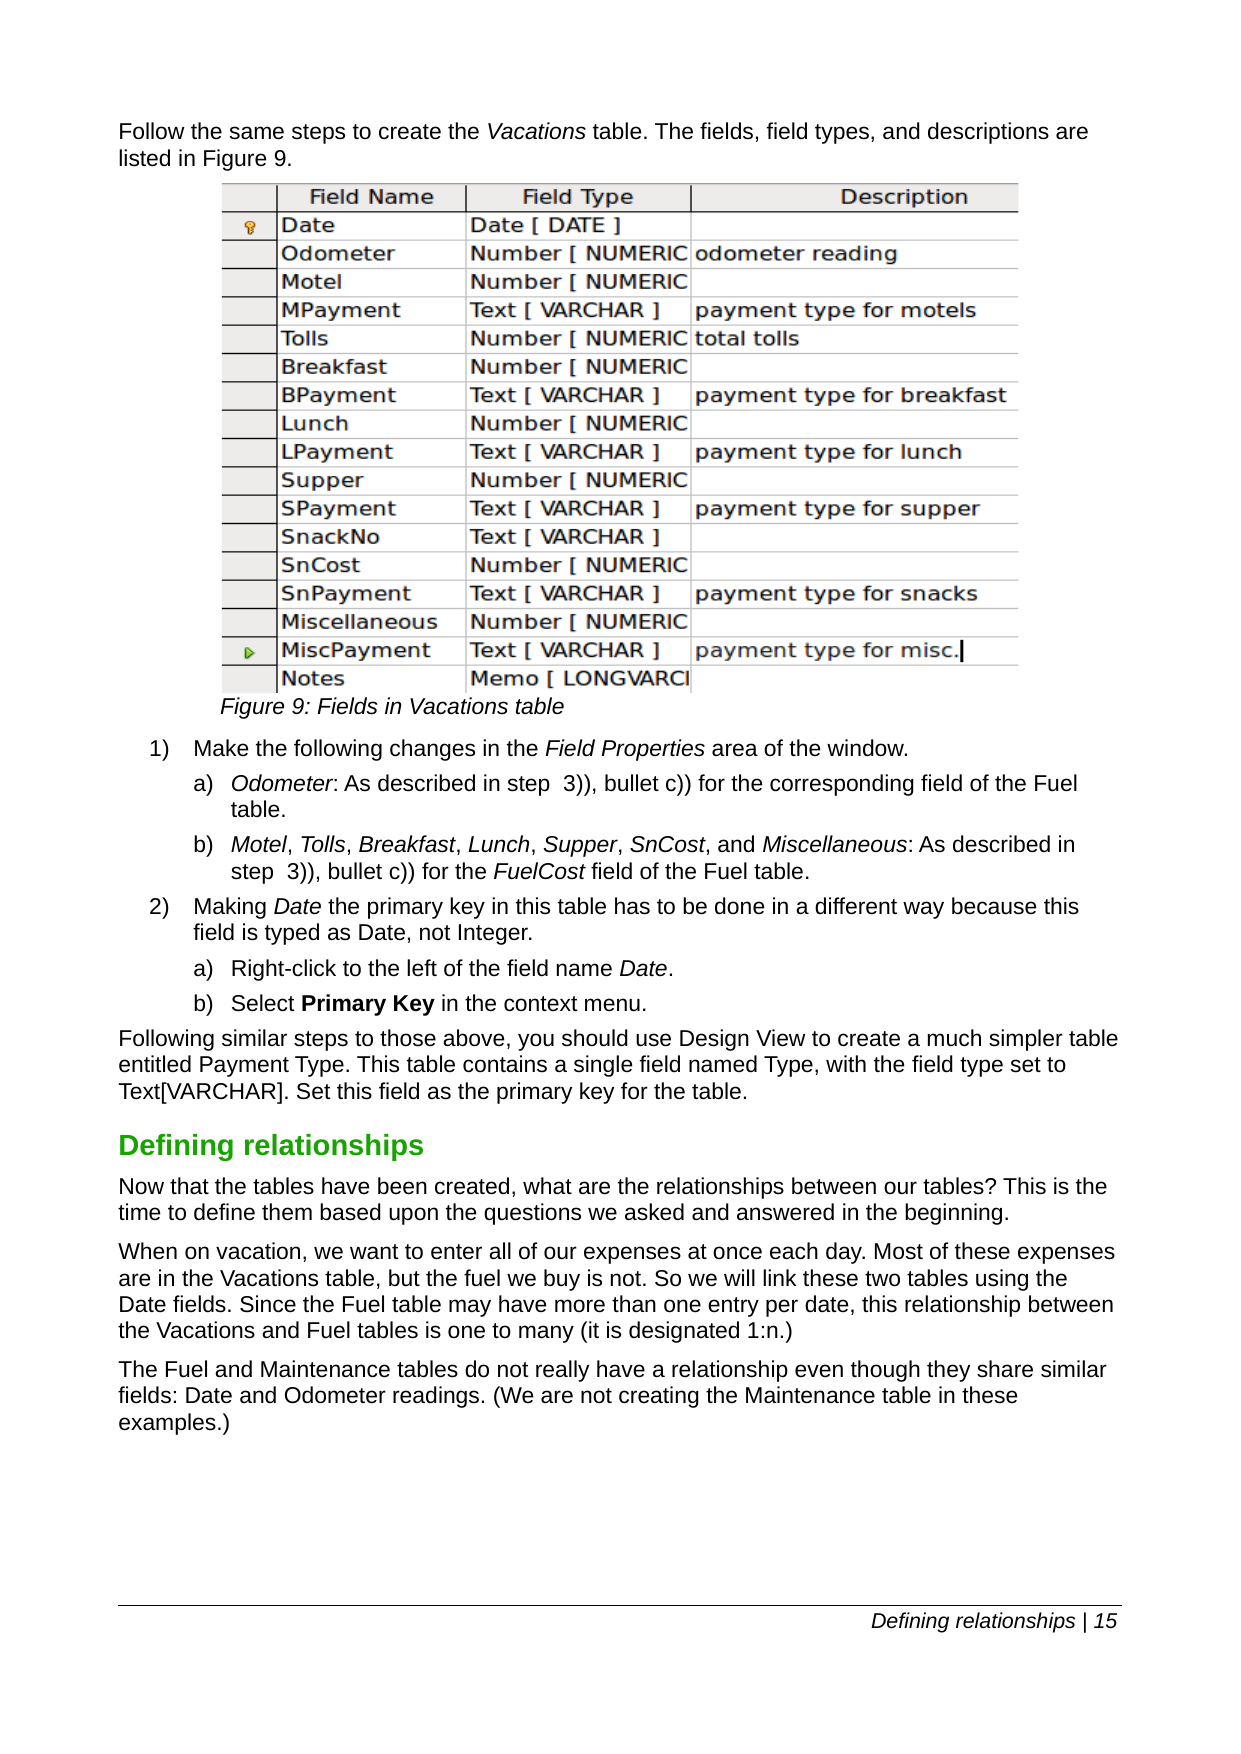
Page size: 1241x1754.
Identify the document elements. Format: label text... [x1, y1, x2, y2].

text When on vacation, we want to enter all of our expenses at once each day. Most of these expenses are in the Vacations table, but the fuel we buy is not. So we will link these two tables using the Date fields. Since the Fuel table may have more than one entry per date, this relationship between the Vacations and Fuel tables is one to many (it is designated 1:n.) [118, 1238, 1122, 1343]
text Following similar steps to those above, you should use Design View to create a much simpler table entitled Payment Type. This table contains a single field named Type, with the field type set to Text[VARCHAR]. Set this field as the primary key for the table. [118, 1025, 1122, 1104]
text Follow the same steps to create the Vacations table. The fields, field types, and descriptions are listed in Figure 9. [118, 118, 1122, 171]
picture [221, 183, 1019, 693]
subtitle Defining relationships [118, 1128, 1122, 1161]
list Select Primary Key in the context menu. [193, 990, 1122, 1016]
list Odometer: As described in step 3), bullet c) for the corresponding field of the Fuel table. [193, 770, 1122, 822]
list Motel, Tolls, Breakfast, Lunch, Supper, SnCost, and Miscellaneous: As described in step 3), bullet c) for the FuelCost field of the Fuel table. [193, 831, 1122, 884]
text Figure 9: Fields in Vacations table [220, 183, 1020, 719]
list Making Date the primary key in this table has to be done in a different way because this field is typed as Date, not Integer. [169, 893, 1122, 946]
text The Fuel and Maintenance tables do not really have a relationship even though they share similar fields: Date and Odometer readings. (We are not creating the Maintenance table in these examples.) [118, 1356, 1122, 1435]
list Right-click to the left of the field name Date. [193, 954, 1122, 981]
text Now that the tables have been created, what are the relationships between our tables? This is the time to define them based upon the questions we asked and answered in the beginning. [118, 1173, 1122, 1226]
list Make the following changes in the Field Properties area of the window. [169, 734, 1122, 761]
